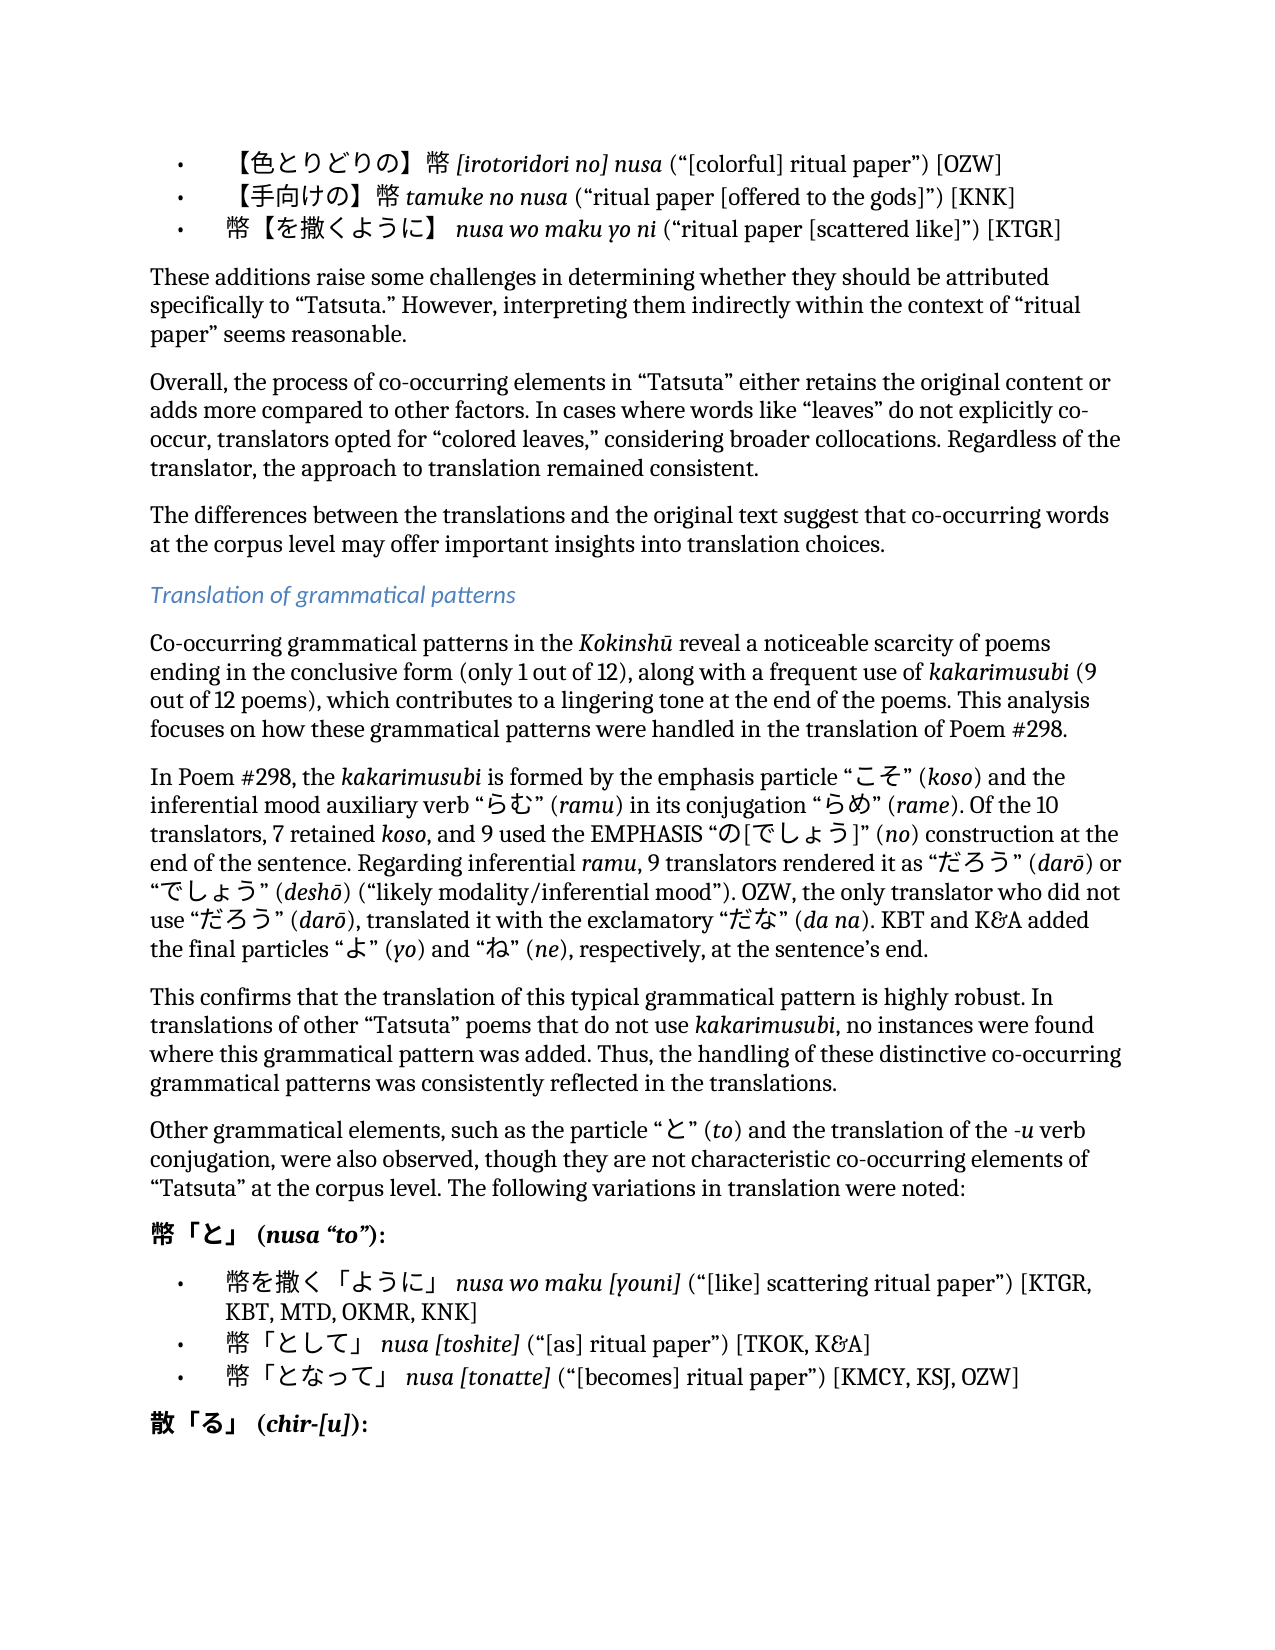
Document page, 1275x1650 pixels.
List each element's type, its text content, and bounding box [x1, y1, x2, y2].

text In Poem #298, the kakarimusubi is formed by the emphasis particle “こそ” (koso) and the inferential mood auxiliary verb “らむ” (ramu) in its conjugation “らめ” (rame). Of the 10 translators, 7 retained koso, and 9 used the EMPHASIS “の[でしょう]” (no) construction at the end of the sentence. Regarding inferential ramu, 9 translators rendered it as “だろう” (darō) or “でしょう” (deshō) (“likely modality/inferential mood”). OZW, the only translator who did not use “だろう” (darō), translated it with the exclamatory “だな” (da na). KBT and K&A added the final particles “よ” (yo) and “ね” (ne), respectively, at the sentence’s end. [150, 763, 1125, 964]
text Overall, the process of co-occurring elements in “Tatsuta” either retains the original content or adds more compared to other factors. In cases where words like “leaves” do not explicitly co-occur, translators opted for “colored leaves,” considering broader collocations. Regardless of the translator, the approach to translation remained consistent. [150, 367, 1125, 482]
list 幣【を撒くように】 nusa wo maku yo ni (“ritual paper [scattered like]”) [KTGR] [175, 215, 1125, 244]
list 幣「となって」 nusa [tonatte] (“[becomes] ritual paper”) [KMCY, KSJ, OZW] [175, 1363, 1125, 1391]
text The differences between the translations and the original text suggest that co-occurring words at the corpus level may offer important insights into translation choices. [150, 501, 1125, 559]
list 幣「として」 nusa [toshite] (“[as] ritual paper”) [TKOK, K&A] [175, 1330, 1125, 1359]
list 【色とりどりの】幣 [irotoridori no] nusa (“[colorful] ritual paper”) [OZW] [175, 150, 1125, 179]
text Other grammatical elements, such as the particle “と” (to) and the translation of the -u verb conjugation, were also observed, though they are not characteristic co-occurring elements of “Tatsuta” at the corpus level. The following variations in translation were noted: [150, 1116, 1125, 1203]
subtitle Translation of grammatical patterns [150, 579, 1125, 610]
text These additions raise some challenges in determining whether they should be attributed specifically to “Tatsuta.” However, interpreting them indirectly within the context of “ritual paper” seems reasonable. [150, 262, 1125, 349]
text Co-occurring grammatical patterns in the Kokinshū reveal a noticeable scarcity of poems ending in the conclusive form (only 1 out of 12), along with a frequent use of kakarimusubi (9 out of 12 poems), which contributes to a lingering tone at the end of the poems. This analysis focuses on how these grammatical patterns were handled in the translation of Poem #298. [150, 629, 1125, 744]
list 幣を撒く「ように」 nusa wo maku [youni] (“[like] scattering ritual paper”) [KTGR, KBT, MTD, OKMR, KNK] [175, 1269, 1125, 1326]
text 散「る」 (chir-[u]): [150, 1410, 1125, 1439]
text This confirms that the translation of this typical grammatical pattern is highly robust. In translations of other “Tatsuta” poems that do not use kakarimusubi, no instances were found where this grammatical pattern was added. Thus, the handling of these distinctive co-occurring grammatical patterns was consistently reflected in the translations. [150, 983, 1125, 1098]
list 【手向けの】幣 tamuke no nusa (“ritual paper [offered to the gods]”) [KNK] [175, 182, 1125, 211]
text 幣「と」 (nusa “to”): [150, 1221, 1125, 1250]
